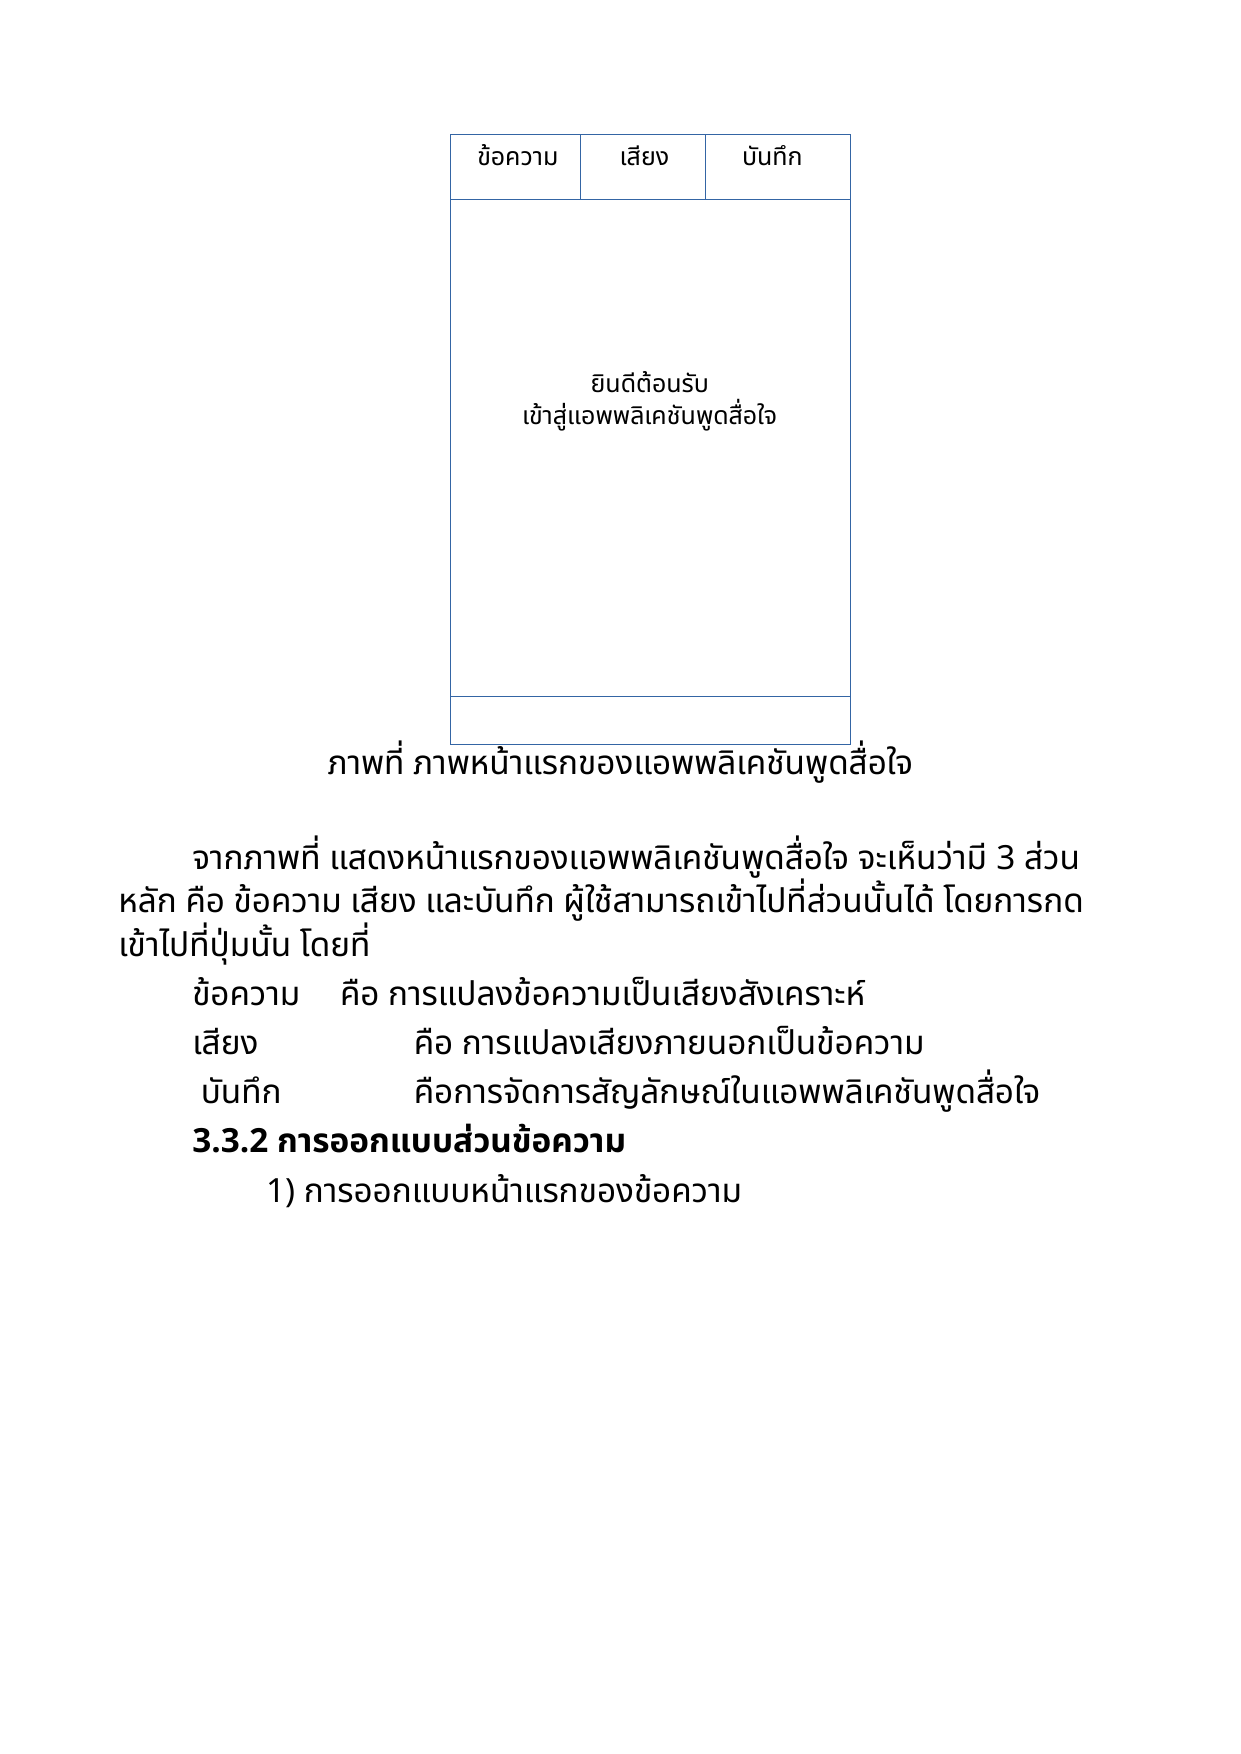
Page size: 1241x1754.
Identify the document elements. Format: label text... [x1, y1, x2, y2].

text ภาพที่ ภาพหน้าแรกของแอพพลิเคชันพูดสื่อใจ [118, 118, 1123, 788]
text เสียง คือ การแปลงเสียงภายนอกเป็นข้อความ [118, 1019, 1123, 1068]
text บันทึก คือการจัดการสัญลักษณ์ในแอพพลิเคชันพูดสื่อใจ [118, 1068, 1123, 1117]
text 3.3.2 การออกแบบส่วนข้อความ [118, 1117, 1123, 1166]
text จากภาพที่ แสดงหน้าแรกของเเอพพลิเคชันพูดสื่อใจ จะเห็นว่ามี 3 ส่วนหลัก คือ ข้อความ เสียง และบันทึก ผู้ใช้สามารถเข้าไปที่ส่วนนั้นได้ โดยการกดเข้าไปที่ปุ่มนั้น โดยที่ ข้อความ คือ การแปลงข้อความเป็นเสียงสังเคราะห์ [118, 834, 1123, 1019]
text 1) การออกแบบหน้าแรกของข้อความ [118, 1166, 1123, 1216]
